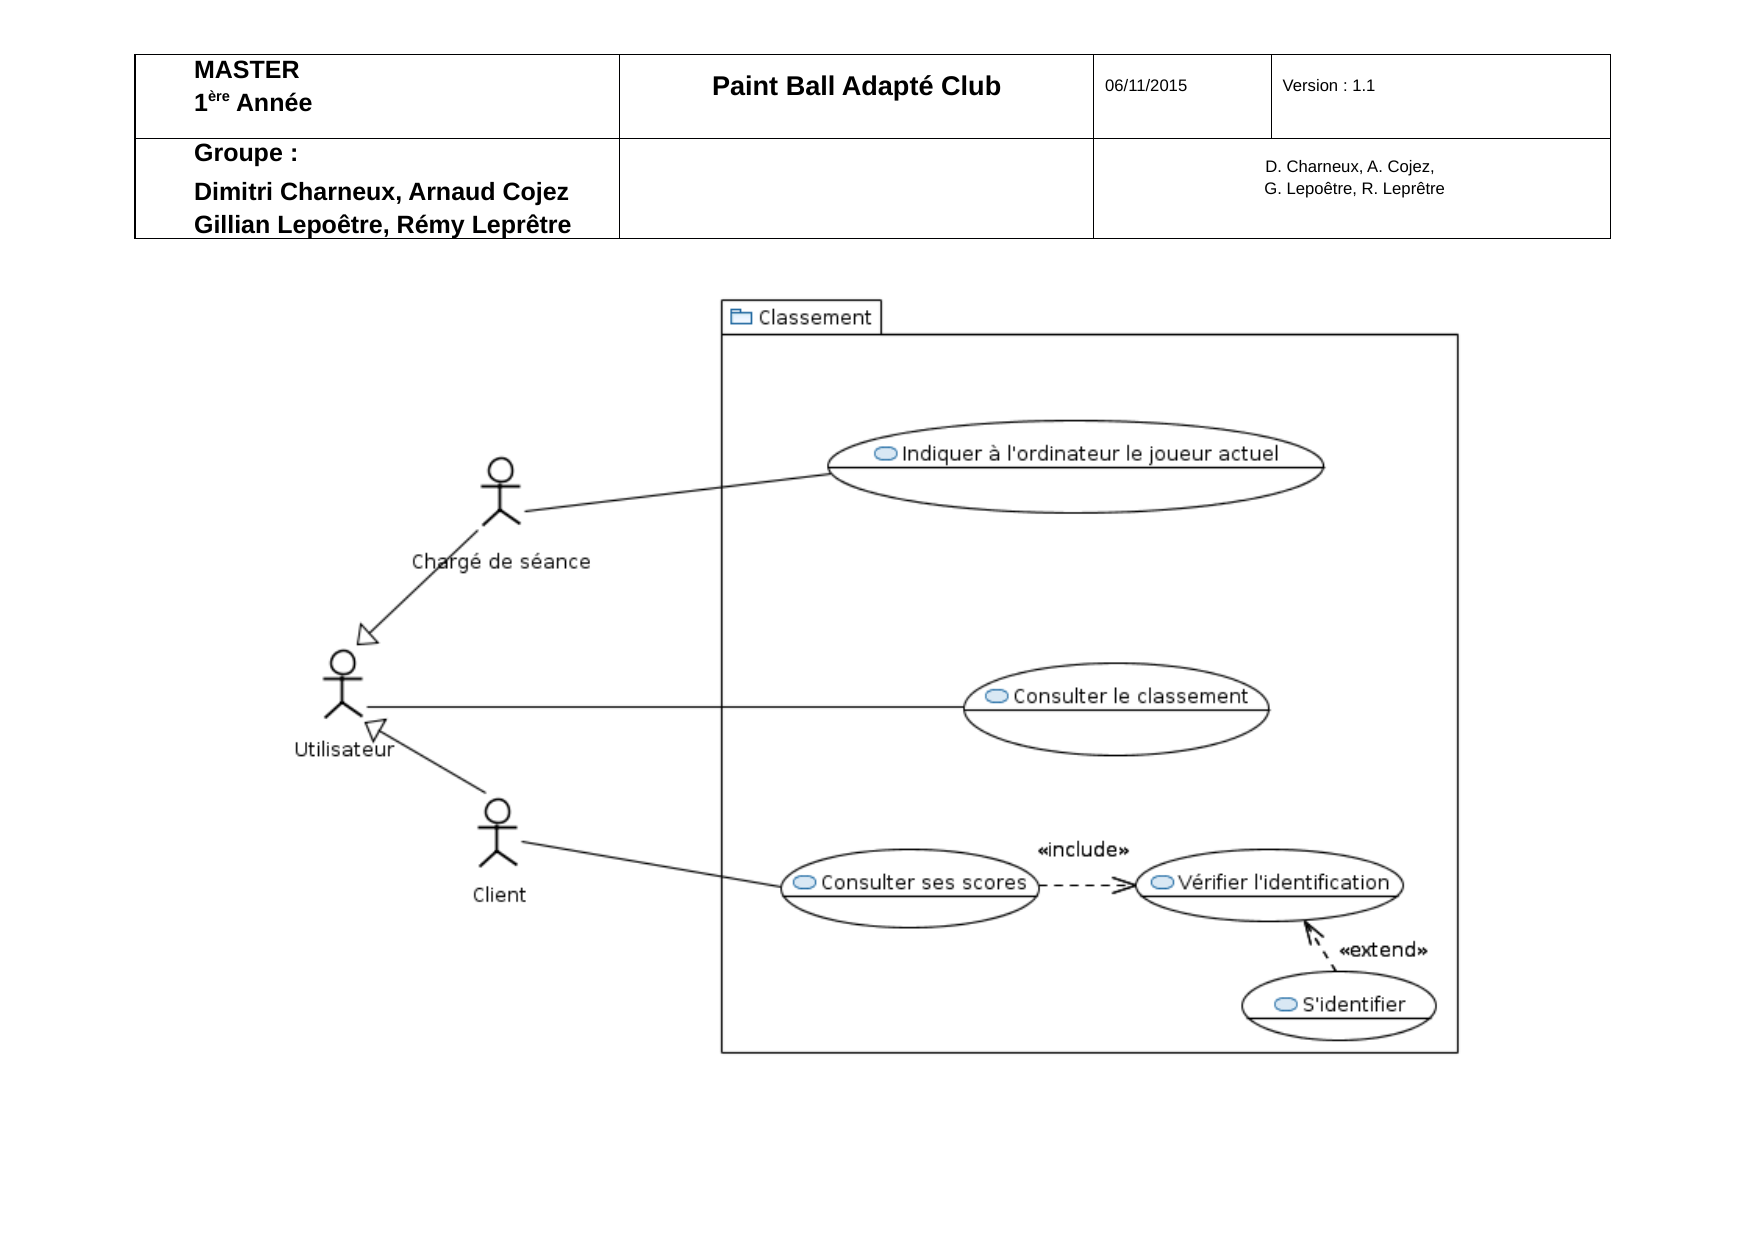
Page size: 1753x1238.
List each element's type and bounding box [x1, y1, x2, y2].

picture [279, 284, 1473, 1068]
